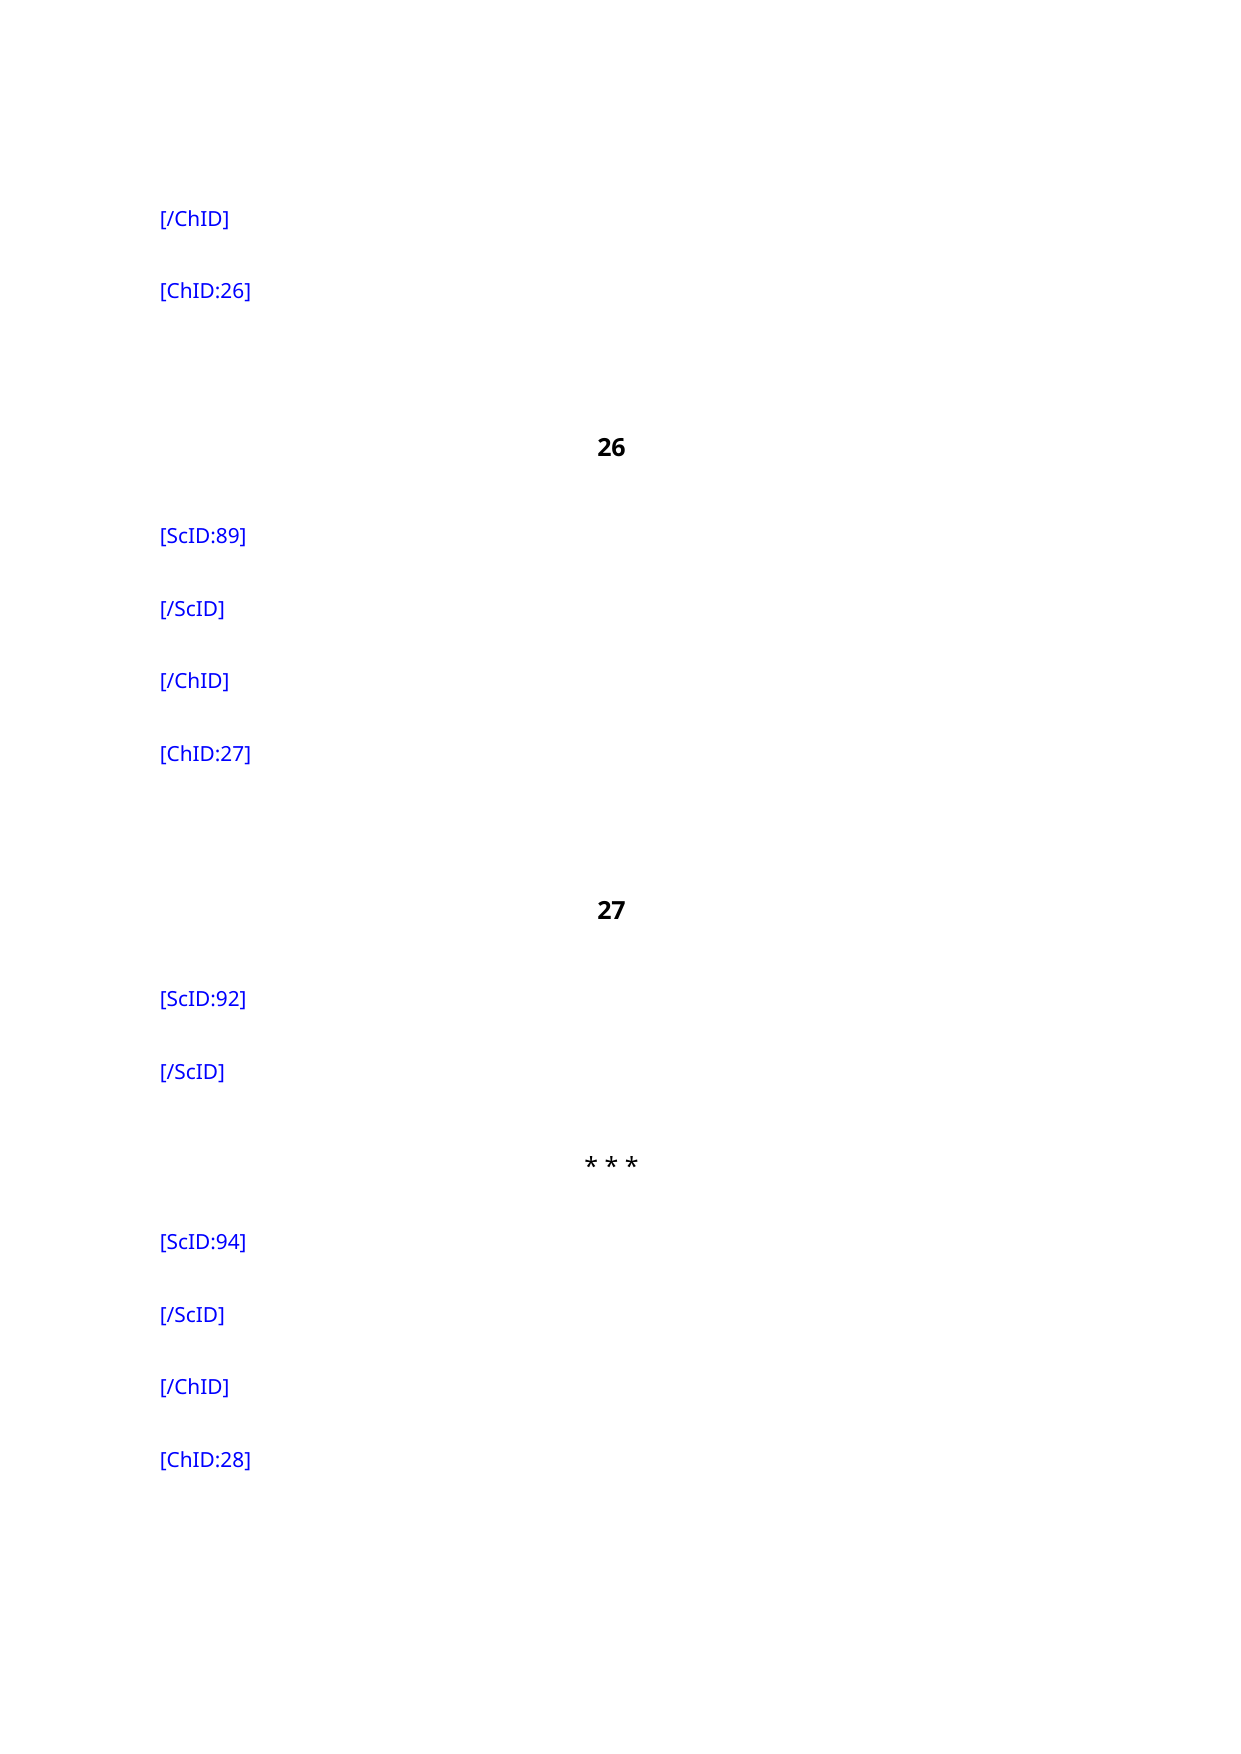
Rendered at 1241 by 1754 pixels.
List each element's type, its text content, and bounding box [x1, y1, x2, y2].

text [/ChID] [159, 189, 1063, 232]
text [/ScID] [159, 1042, 1063, 1085]
subtitle 27 [159, 883, 1063, 926]
subtitle * * * [159, 1140, 1063, 1183]
text [ChID:26] [159, 262, 1063, 305]
text [ScID:92] [159, 969, 1063, 1013]
text [/ChID] [159, 652, 1063, 695]
text [ChID:27] [159, 724, 1063, 768]
text [ScID:94] [159, 1212, 1063, 1256]
text [ChID:28] [159, 1430, 1063, 1473]
text [ScID:89] [159, 507, 1063, 550]
text [/ScID] [159, 579, 1063, 622]
text [/ScID] [159, 1285, 1063, 1328]
text [/ChID] [159, 1358, 1063, 1401]
subtitle 26 [159, 420, 1063, 463]
